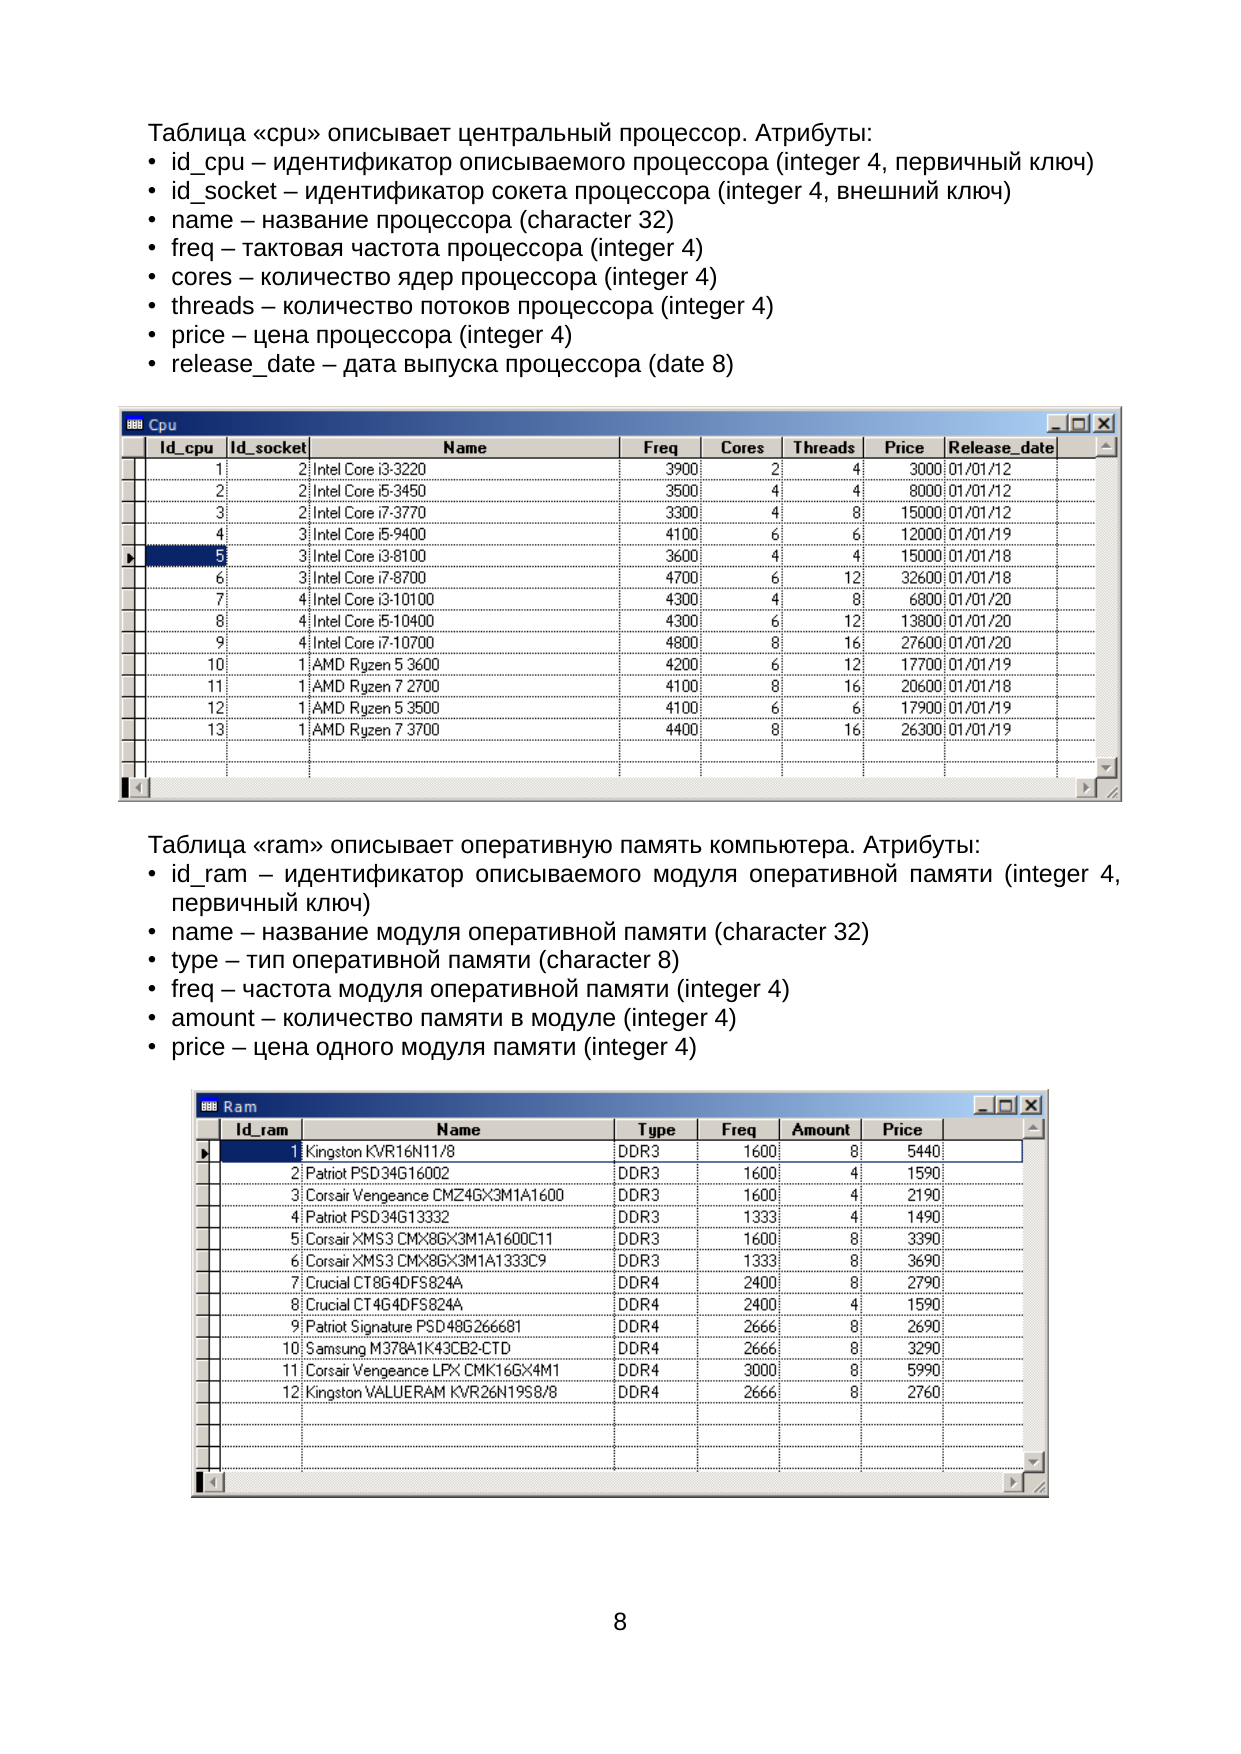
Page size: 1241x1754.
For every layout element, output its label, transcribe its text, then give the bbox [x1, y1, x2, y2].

text Таблица «cpu» описывает центральный процессор. Атрибуты: [118, 118, 1122, 147]
list freq – тактовая частота процессора (integer 4) [148, 233, 1122, 262]
picture [191, 1089, 1049, 1498]
list threads – количество потоков процессора (integer 4) [148, 291, 1122, 320]
list amount – количество памяти в модуле (integer 4) [148, 1003, 1122, 1032]
list release_date – дата выпуска процессора (date 8) [148, 349, 1122, 378]
list price – цена одного модуля памяти (integer 4) [148, 1032, 1122, 1061]
list id_cpu – идентификатор описываемого процессора (integer 4, первичный ключ) [148, 147, 1122, 176]
list cores – количество ядер процессора (integer 4) [148, 262, 1122, 291]
text Таблица «ram» описывает оперативную память компьютера. Атрибуты: [118, 830, 1122, 859]
list name – название процессора (character 32) [148, 204, 1122, 233]
list id_socket – идентификатор сокета процессора (integer 4, внешний ключ) [148, 176, 1122, 204]
picture [118, 406, 1123, 802]
list freq – частота модуля оперативной памяти (integer 4) [148, 974, 1122, 1003]
list name – название модуля оперативной памяти (character 32) [148, 917, 1122, 946]
list type – тип оперативной памяти (character 8) [148, 946, 1122, 974]
list price – цена процессора (integer 4) [148, 320, 1122, 349]
list id_ram – идентификатор описываемого модуля оперативной памяти (integer 4, первичный ключ) [148, 859, 1122, 917]
